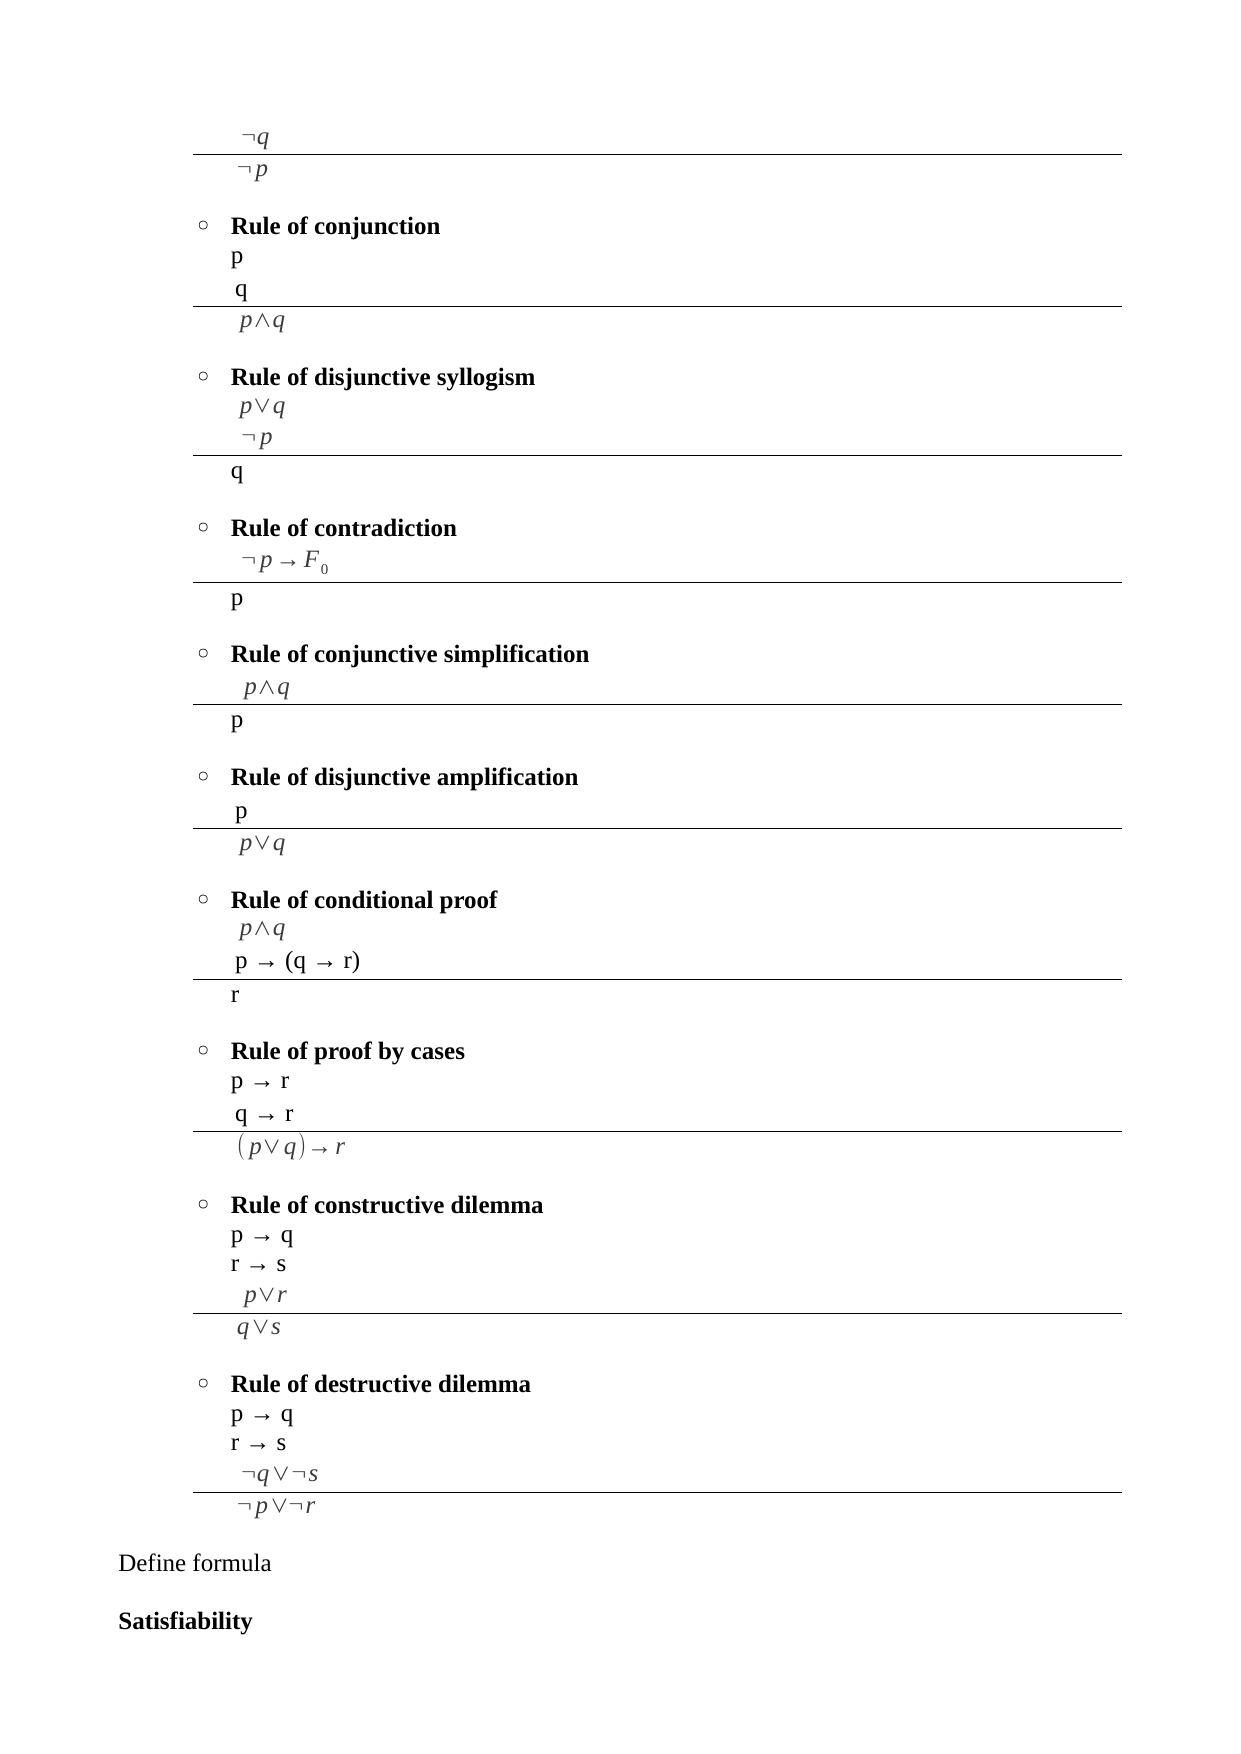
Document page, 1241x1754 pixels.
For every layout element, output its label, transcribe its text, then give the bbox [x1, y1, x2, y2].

text Define formula [118, 1548, 1122, 1577]
list p → q [193, 1398, 1122, 1427]
list p [193, 583, 1122, 611]
list Rule of conditional proof [193, 885, 1122, 913]
list p [193, 791, 1122, 828]
list q [193, 268, 1122, 306]
list p → r [193, 1065, 1122, 1094]
list p [193, 240, 1122, 268]
list Rule of conjunctive simplification [193, 639, 1122, 668]
list r → s [193, 1427, 1122, 1455]
list Rule of proof by cases [193, 1036, 1122, 1065]
list p [193, 705, 1122, 733]
list Rule of disjunctive syllogism [193, 362, 1122, 391]
list Rule of conjunction [193, 211, 1122, 240]
list r → s [193, 1248, 1122, 1276]
text Satisfiability [118, 1606, 1122, 1634]
list p → q [193, 1219, 1122, 1248]
list Rule of constructive dilemma [193, 1190, 1122, 1219]
list q [193, 456, 1122, 484]
list Rule of destructive dilemma [193, 1369, 1122, 1398]
list Rule of disjunctive amplification [193, 762, 1122, 791]
list r [193, 980, 1122, 1007]
list p → (q → r) [193, 941, 1122, 979]
list q → r [193, 1094, 1122, 1131]
list Rule of contradiction [193, 513, 1122, 542]
